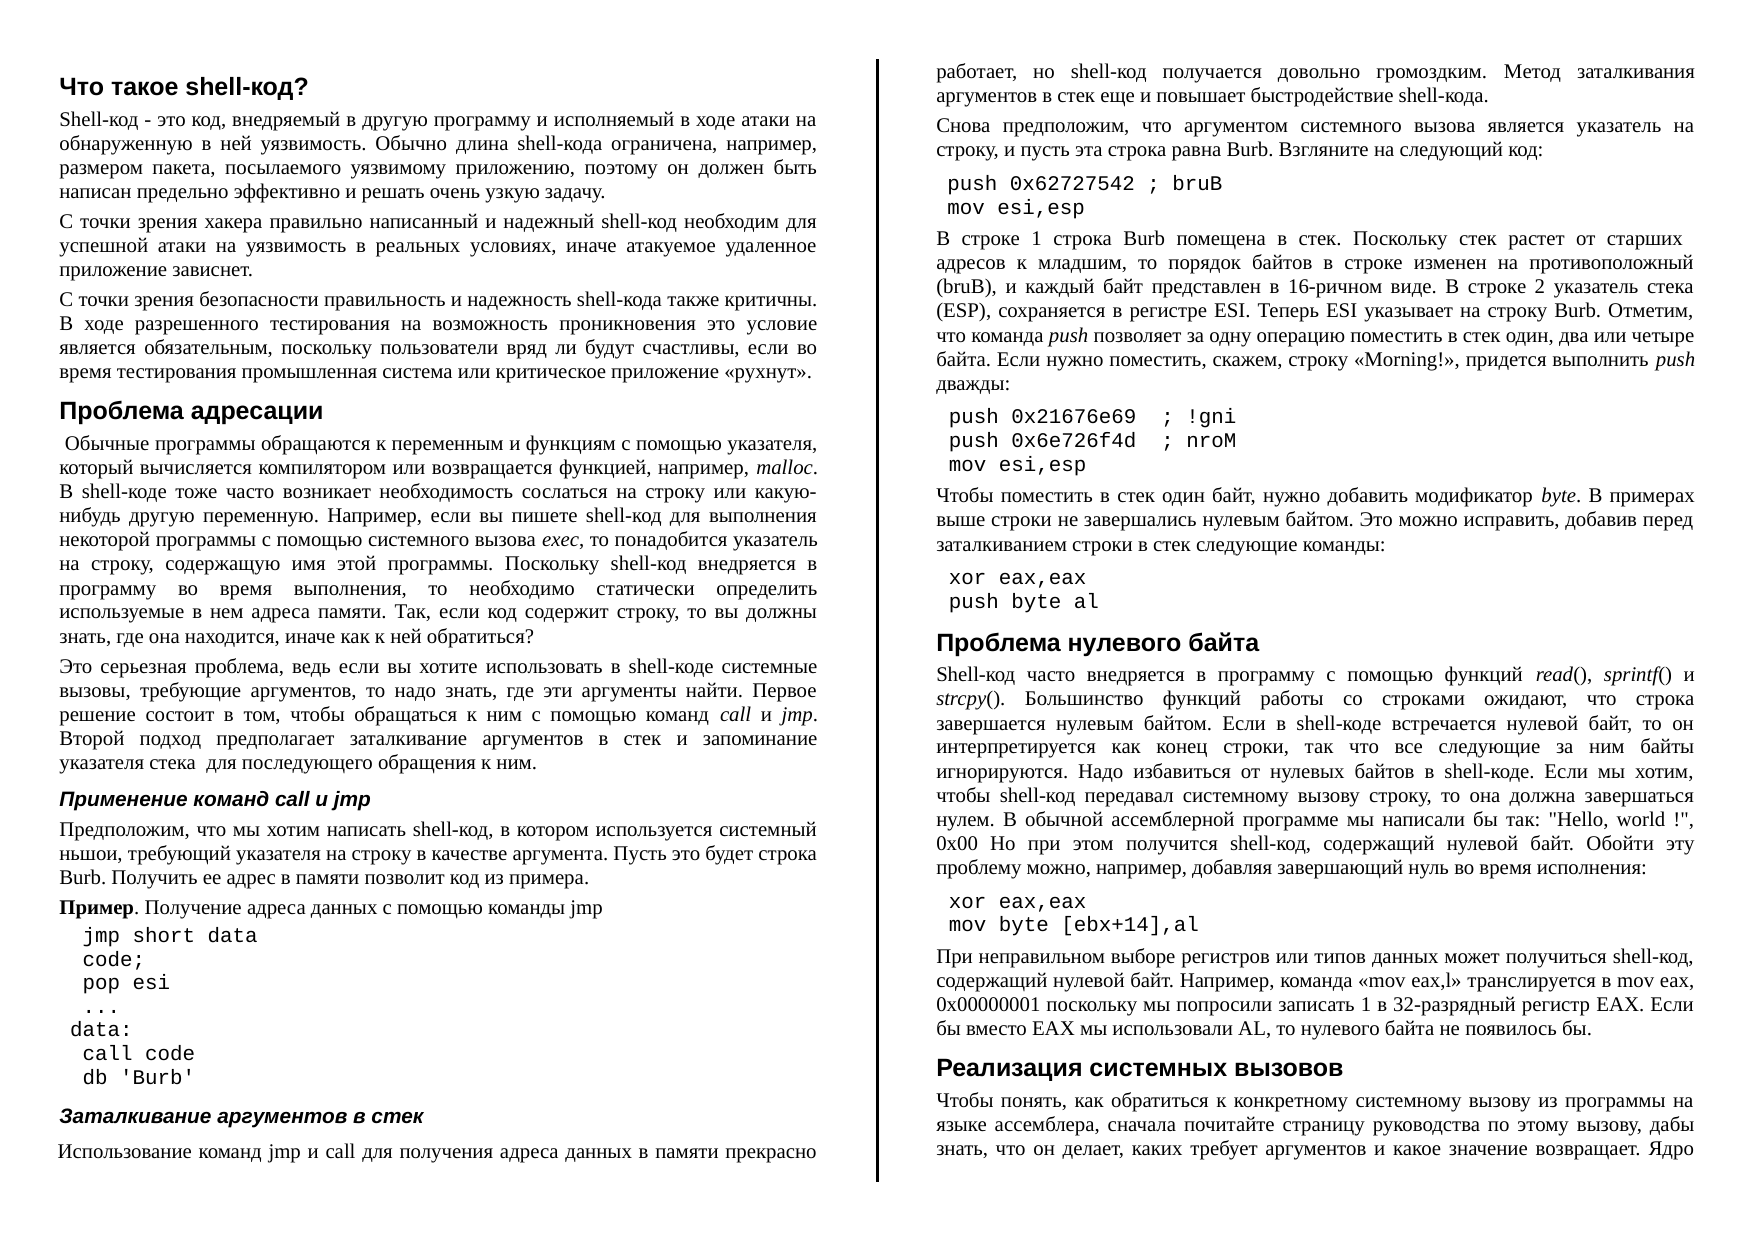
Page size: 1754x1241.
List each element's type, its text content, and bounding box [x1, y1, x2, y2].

subtitle Проблема адресации [59, 396, 818, 425]
text Использование команд jmp и call для получения адреса данных в памяти прекрасно [57, 1139, 818, 1163]
text data: [57, 1019, 818, 1043]
text При неправильном выборе регистров или типов данных может получиться shell-код, содержащий нулевой байт. Например, команда «mov eax,l» транслируется в mov еах, 0x00000001 поскольку мы попросили записать 1 в 32-разрядный регистр ЕАХ. Если бы вместо ЕАХ мы использовали AL, то нулевого байта не появилось бы. [936, 944, 1695, 1040]
text push 0x21676e69 ; !gni [936, 406, 1695, 430]
subtitle Применение команд call и jmp [59, 787, 818, 811]
text call code [57, 1043, 818, 1067]
text Чтобы понять, как обратиться к конкретному системному вызову из программы на языке ассемблера, сначала почитайте страницу руководства по этому вызову, дабы знать, что он делает, каких требует аргументов и какое значение возвращает. Ядро [936, 1088, 1695, 1160]
text хоr еах,еах [936, 891, 1695, 914]
subtitle Проблема нулевого байта [936, 628, 1695, 656]
subtitle Заталкивание аргументов в стек [59, 1103, 818, 1127]
text работает, но shell-код получается довольно громоздким. Метод заталкивания аргументов в стек еще и повышает быстродействие shell-кода. [934, 59, 1695, 107]
subtitle Реализация системных вызовов [936, 1053, 1695, 1082]
text ... [57, 996, 818, 1019]
text хоr еах,еах [936, 567, 1695, 591]
text mov esi,esp [934, 197, 1695, 220]
text В строке 1 строка Burb помещена в стек. Поскольку стек растет от старших адресов к младшим, то порядок байтов в строке изменен на противоположный (bruB), и каждый байт представлен в 16-ричном виде. В строке 2 указатель стека (ESP), сохраняется в регистре ESI. Теперь ESI указывает на строку Burb. Отметим, что команда push позволяет за одну операцию поместить в стек один, два или четыре байта. Если нужно поместить, скажем, строку «Morning!», придется выполнить push дважды: [936, 226, 1695, 395]
text jmp short data [57, 925, 818, 948]
text code; [57, 948, 818, 972]
text Это серьезная проблема, ведь если вы хотите использовать в shell-коде системные вызовы, требующие аргументов, то надо знать, где эти аргументы найти. Первое решение состоит в том, чтобы обращаться к ним с помощью команд call и jmp. Второй подход предполагает заталкивание аргументов в стек и запоминание указателя стека для последующего обращения к ним. [59, 653, 818, 774]
text push 0x62727542 ; bruB [934, 173, 1695, 197]
text pop esi [57, 972, 818, 996]
text С точки зрения хакера правильно написанный и надежный shell-код необходим для успешной атаки на уязвимость в реальных условиях, иначе атакуемое удаленное приложение зависнет. [59, 209, 818, 281]
text mov byte [ebx+14],al [936, 914, 1695, 938]
text Пример. Получение адреса данных с помощью команды jmp [59, 895, 818, 919]
text Снова предположим, что аргументом системного вызова является указатель на строку, и пусть эта строка равна Burb. Взгляните на следующий код: [936, 113, 1695, 161]
text Чтобы поместить в стек один байт, нужно добавить модификатор byte. В примерах выше строки не завершались нулевым байтом. Это можно исправить, добавив перед заталкиванием строки в стек следующие команды: [936, 483, 1695, 556]
text Обычные программы обращаются к переменным и функциям с помощью указателя, который вычисляется компилятором или возвращается функцией, например, malloc. В shell-коде тоже часто возникает необходимость сослаться на строку или какую-нибудь другую переменную. Например, если вы пишете shell-код для выполнения некоторой программы с помощью системного вызова exec, то понадобится указатель на строку, содержащую имя этой программы. Поскольку shell-код внедряется в программу во время выполнения, то необходимо статически определить используемые в нем адреса памяти. Так, если код содержит строку, то вы должны знать, где она находится, иначе как к ней обратиться? [59, 431, 818, 648]
text push 0x6e726f4d ; nroM [936, 430, 1695, 454]
text db 'Burb' [57, 1067, 818, 1090]
subtitle Что такое shell-код? [59, 72, 818, 101]
text С точки зрения безопасности правильность и надежность shell-кода также критичны. В ходе разрешенного тестирования на возможность проникновения это условие является обязательным, поскольку пользователи вряд ли будут счастливы, если во время тестирования промышленная система или критическое приложение «рухнут». [59, 287, 818, 383]
text push byte al [936, 591, 1695, 614]
text Shell-код - это код, внедряемый в другую программу и исполняемый в ходе атаки на обнаруженную в ней уязвимость. Обычно длина shell-кода ограничена, например, размером пакета, посылаемого уязвимому приложению, поэтому он должен быть написан предельно эффективно и решать очень узкую задачу. [59, 107, 818, 203]
text Предположим, что мы хотим написать shell-код, в котором используется системный ньшои, требующий указателя на строку в качестве аргумента. Пусть это будет строка Burb. Получить ее адрес в памяти позволит код из примера. [59, 817, 818, 889]
text Shell-код часто внедряется в программу с помощью функций read(), sprintf() и strcpy(). Большинство функций работы со строками ожидают, что строка завершается нулевым байтом. Если в shell-коде встречается нулевой байт, то он интерпретируется как конец строки, так что все следующие за ним байты игнорируются. Надо избавиться от нулевых байтов в shell-коде. Если мы хотим, чтобы shell-код передавал системному вызову строку, то она должна завершаться нулем. В обычной ассемблерной программе мы написали бы так: "Hello, world !", 0x00 Но при этом получится shell-код, содержащий нулевой байт. Обойти эту проблему можно, например, добавляя завершающий нуль во время исполнения: [936, 662, 1695, 879]
text mov esi,esp [936, 454, 1695, 477]
